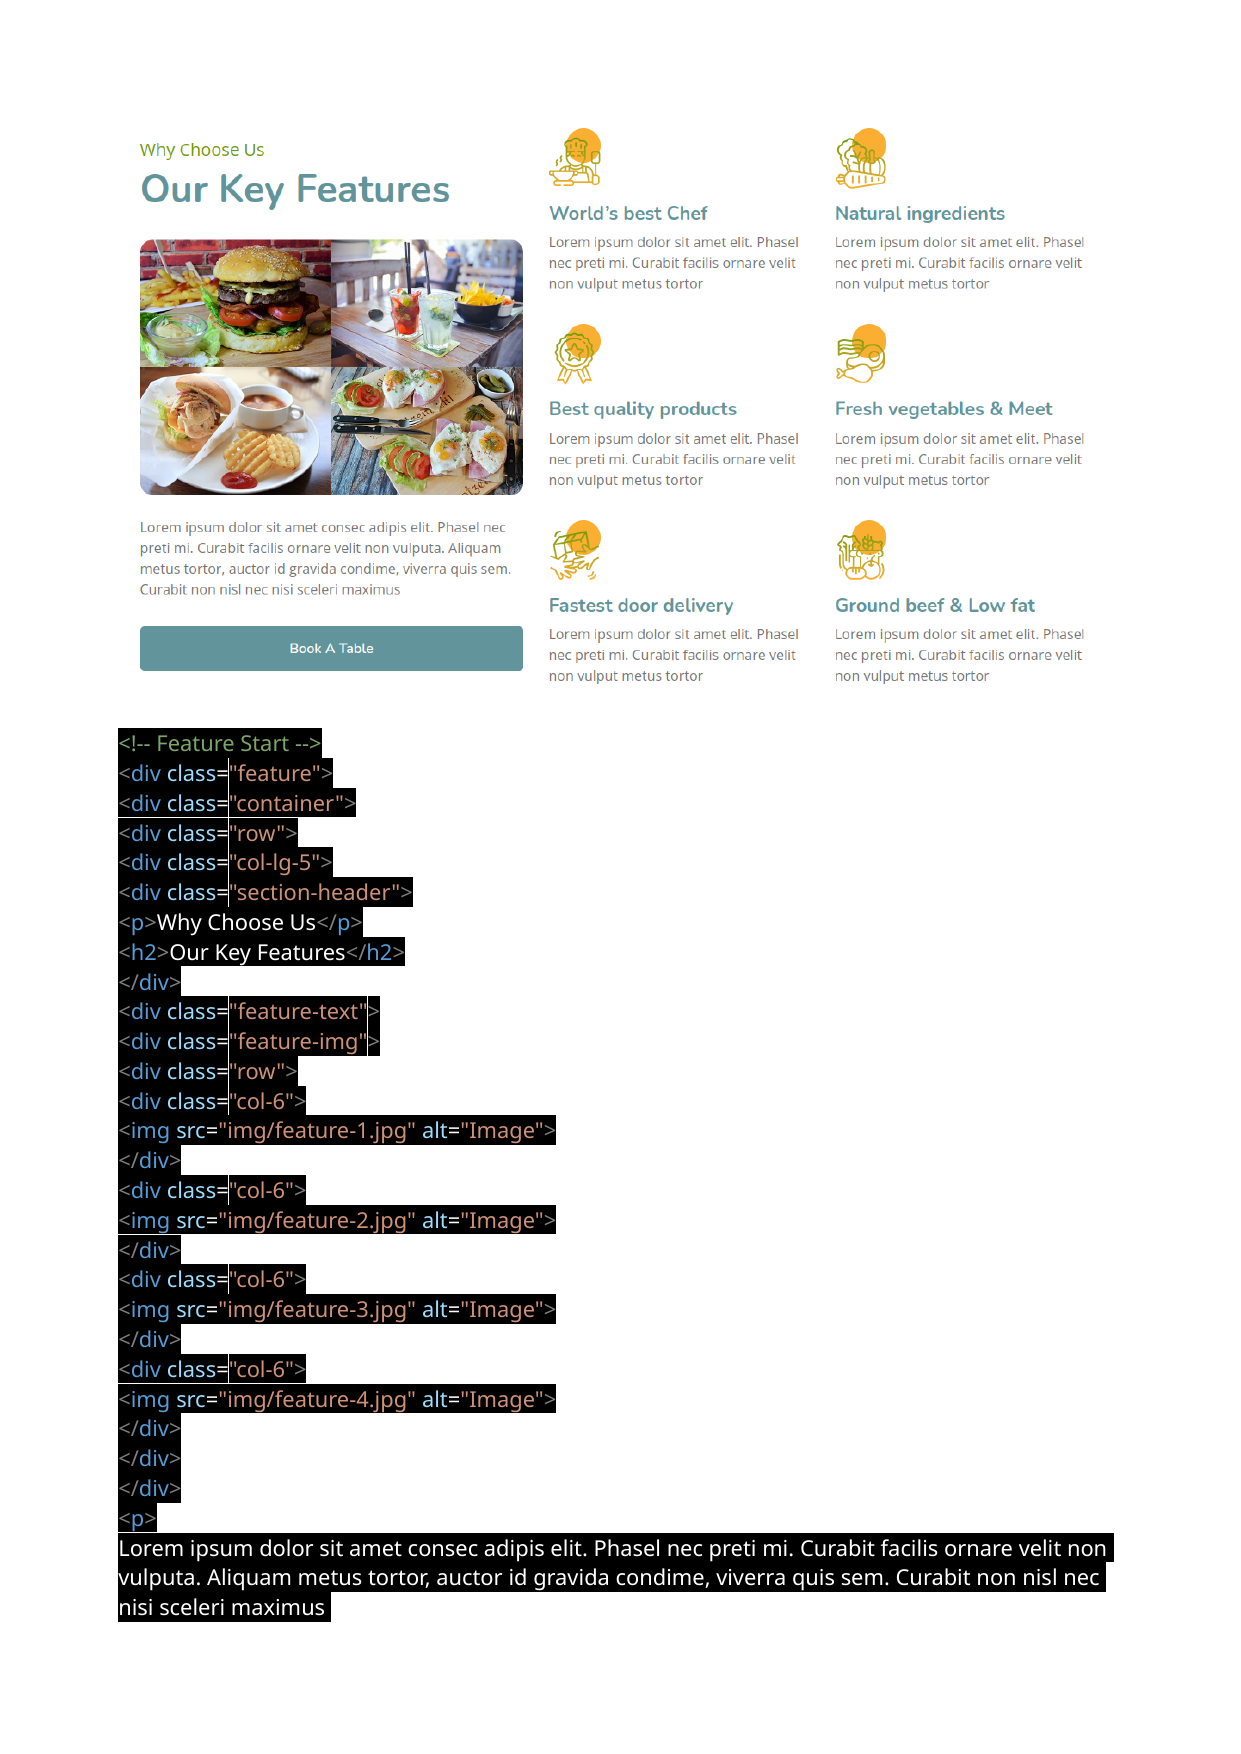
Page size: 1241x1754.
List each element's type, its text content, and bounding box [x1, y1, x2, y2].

text <div class="feature-text"> [118, 996, 1122, 1026]
text <p> [118, 1503, 1122, 1532]
text <div class="row"> [118, 817, 1122, 847]
text <div class="feature"> [118, 758, 1122, 788]
text <div class="col-lg-5"> [118, 847, 1122, 877]
text <p>Why Choose Us</p> [118, 907, 1122, 937]
text </div> [118, 1413, 1122, 1443]
text <h2>Our Key Features</h2> [118, 937, 1122, 966]
text </div> [118, 1324, 1122, 1354]
text <img src="img/feature-3.jpg" alt="Image"> [118, 1294, 1122, 1324]
text <img src="img/feature-2.jpg" alt="Image"> [118, 1205, 1122, 1234]
text </div> [118, 966, 1122, 996]
text <!-- Feature Start --> [118, 728, 1122, 758]
text Lorem ipsum dolor sit amet consec adipis elit. Phasel nec preti mi. Curabit facilis ornare velit non vulputa. Aliquam metus tortor, auctor id gravida condime, viverra quis sem. Curabit non nisl nec nisi sceleri maximus [118, 1532, 1122, 1622]
text <div class="row"> [118, 1056, 1122, 1086]
picture [121, 127, 1126, 700]
text </div> [118, 1145, 1122, 1175]
text <div class="col-6"> [118, 1175, 1122, 1205]
text <div class="feature-img"> [118, 1026, 1122, 1056]
text <div class="section-header"> [118, 877, 1122, 907]
text <div class="col-6"> [118, 1264, 1122, 1294]
text <div class="col-6"> [118, 1086, 1122, 1115]
text </div> [118, 1234, 1122, 1264]
text <img src="img/feature-4.jpg" alt="Image"> [118, 1383, 1122, 1413]
text <div class="col-6"> [118, 1354, 1122, 1383]
text </div> [118, 1443, 1122, 1473]
text <img src="img/feature-1.jpg" alt="Image"> [118, 1115, 1122, 1145]
text </div> [118, 1473, 1122, 1503]
text <div class="container"> [118, 788, 1122, 817]
